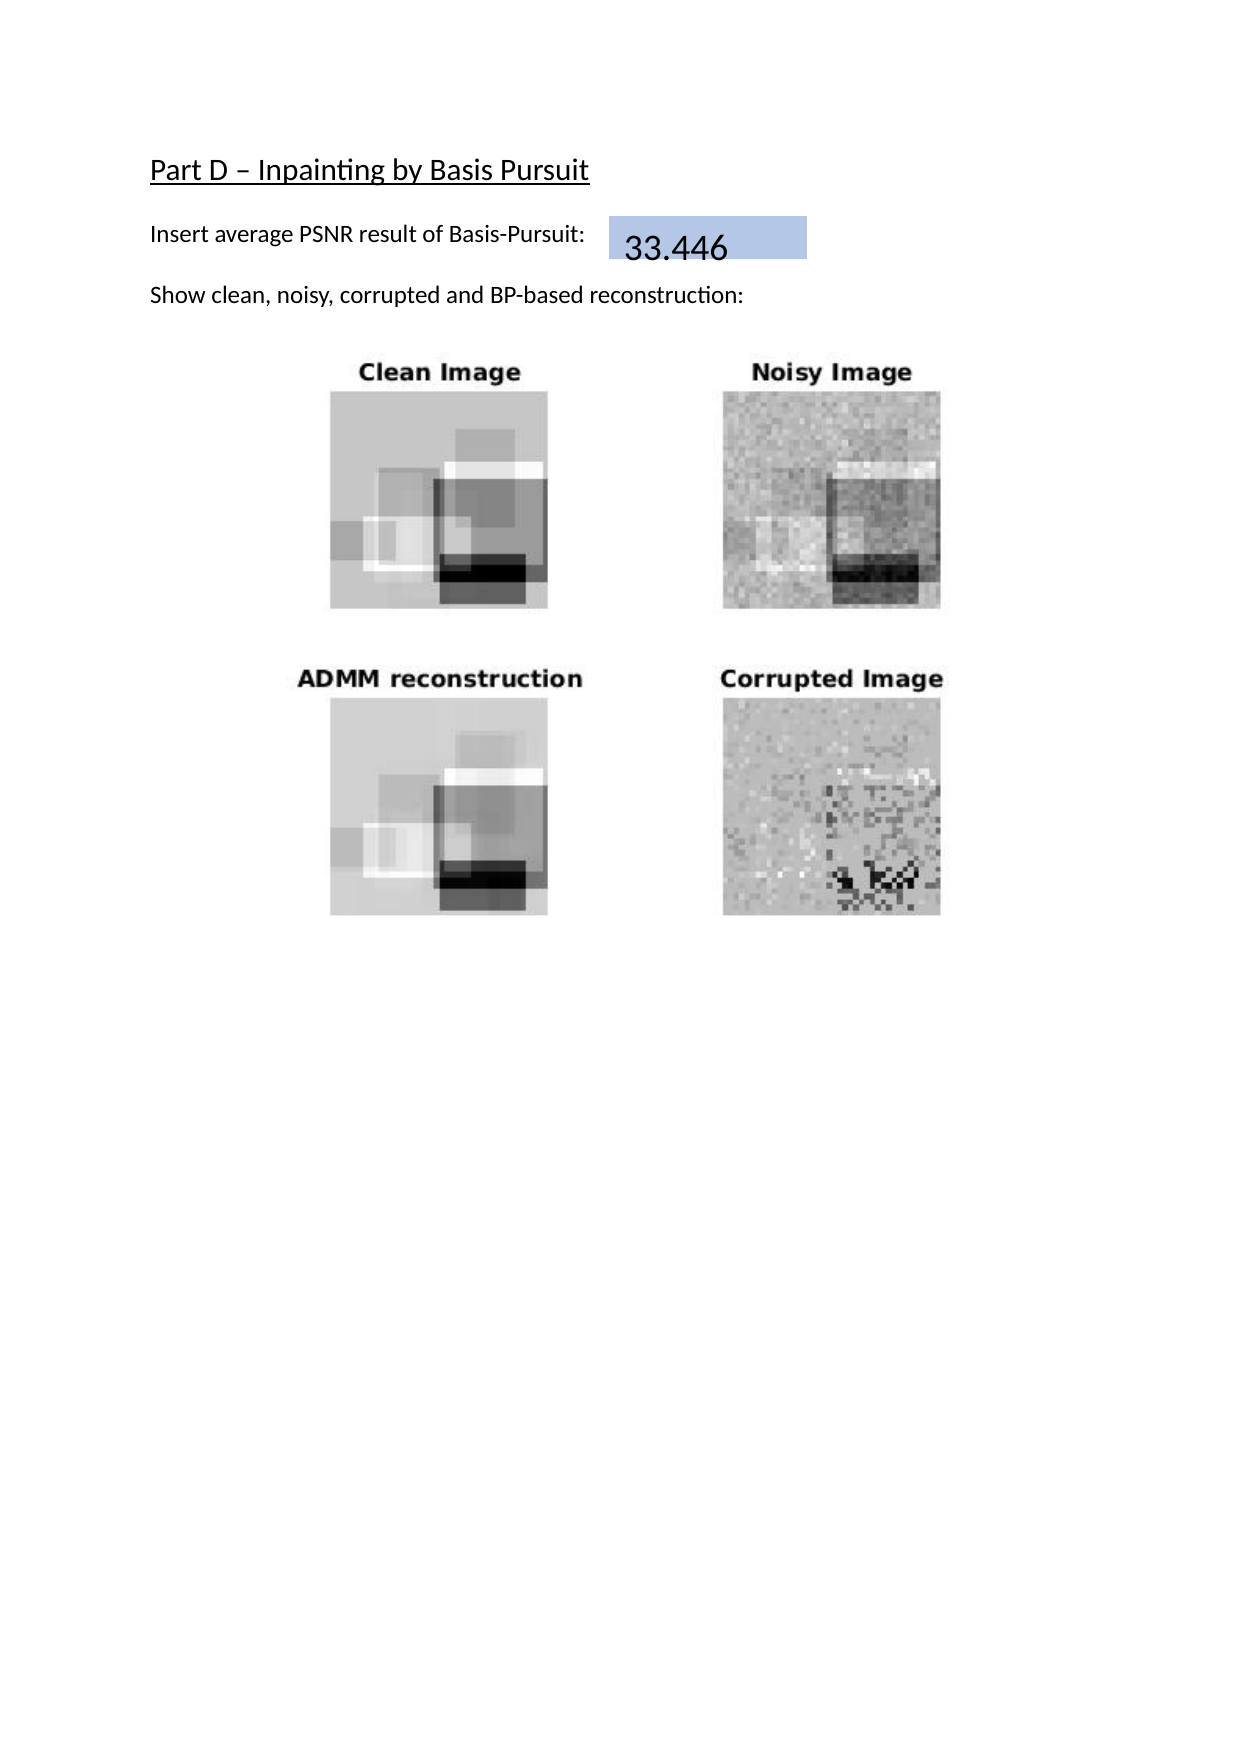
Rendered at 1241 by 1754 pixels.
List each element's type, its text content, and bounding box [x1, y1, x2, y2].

text Part D – Inpainting by Basis Pursuit [150, 150, 1090, 188]
text [807, 219, 1090, 249]
text Show clean, noisy, corrupted and BP-based reconstruction: [150, 280, 1090, 310]
picture [174, 340, 1066, 986]
text Insert average PSNR result of Basis-Pursuit: [150, 219, 609, 249]
